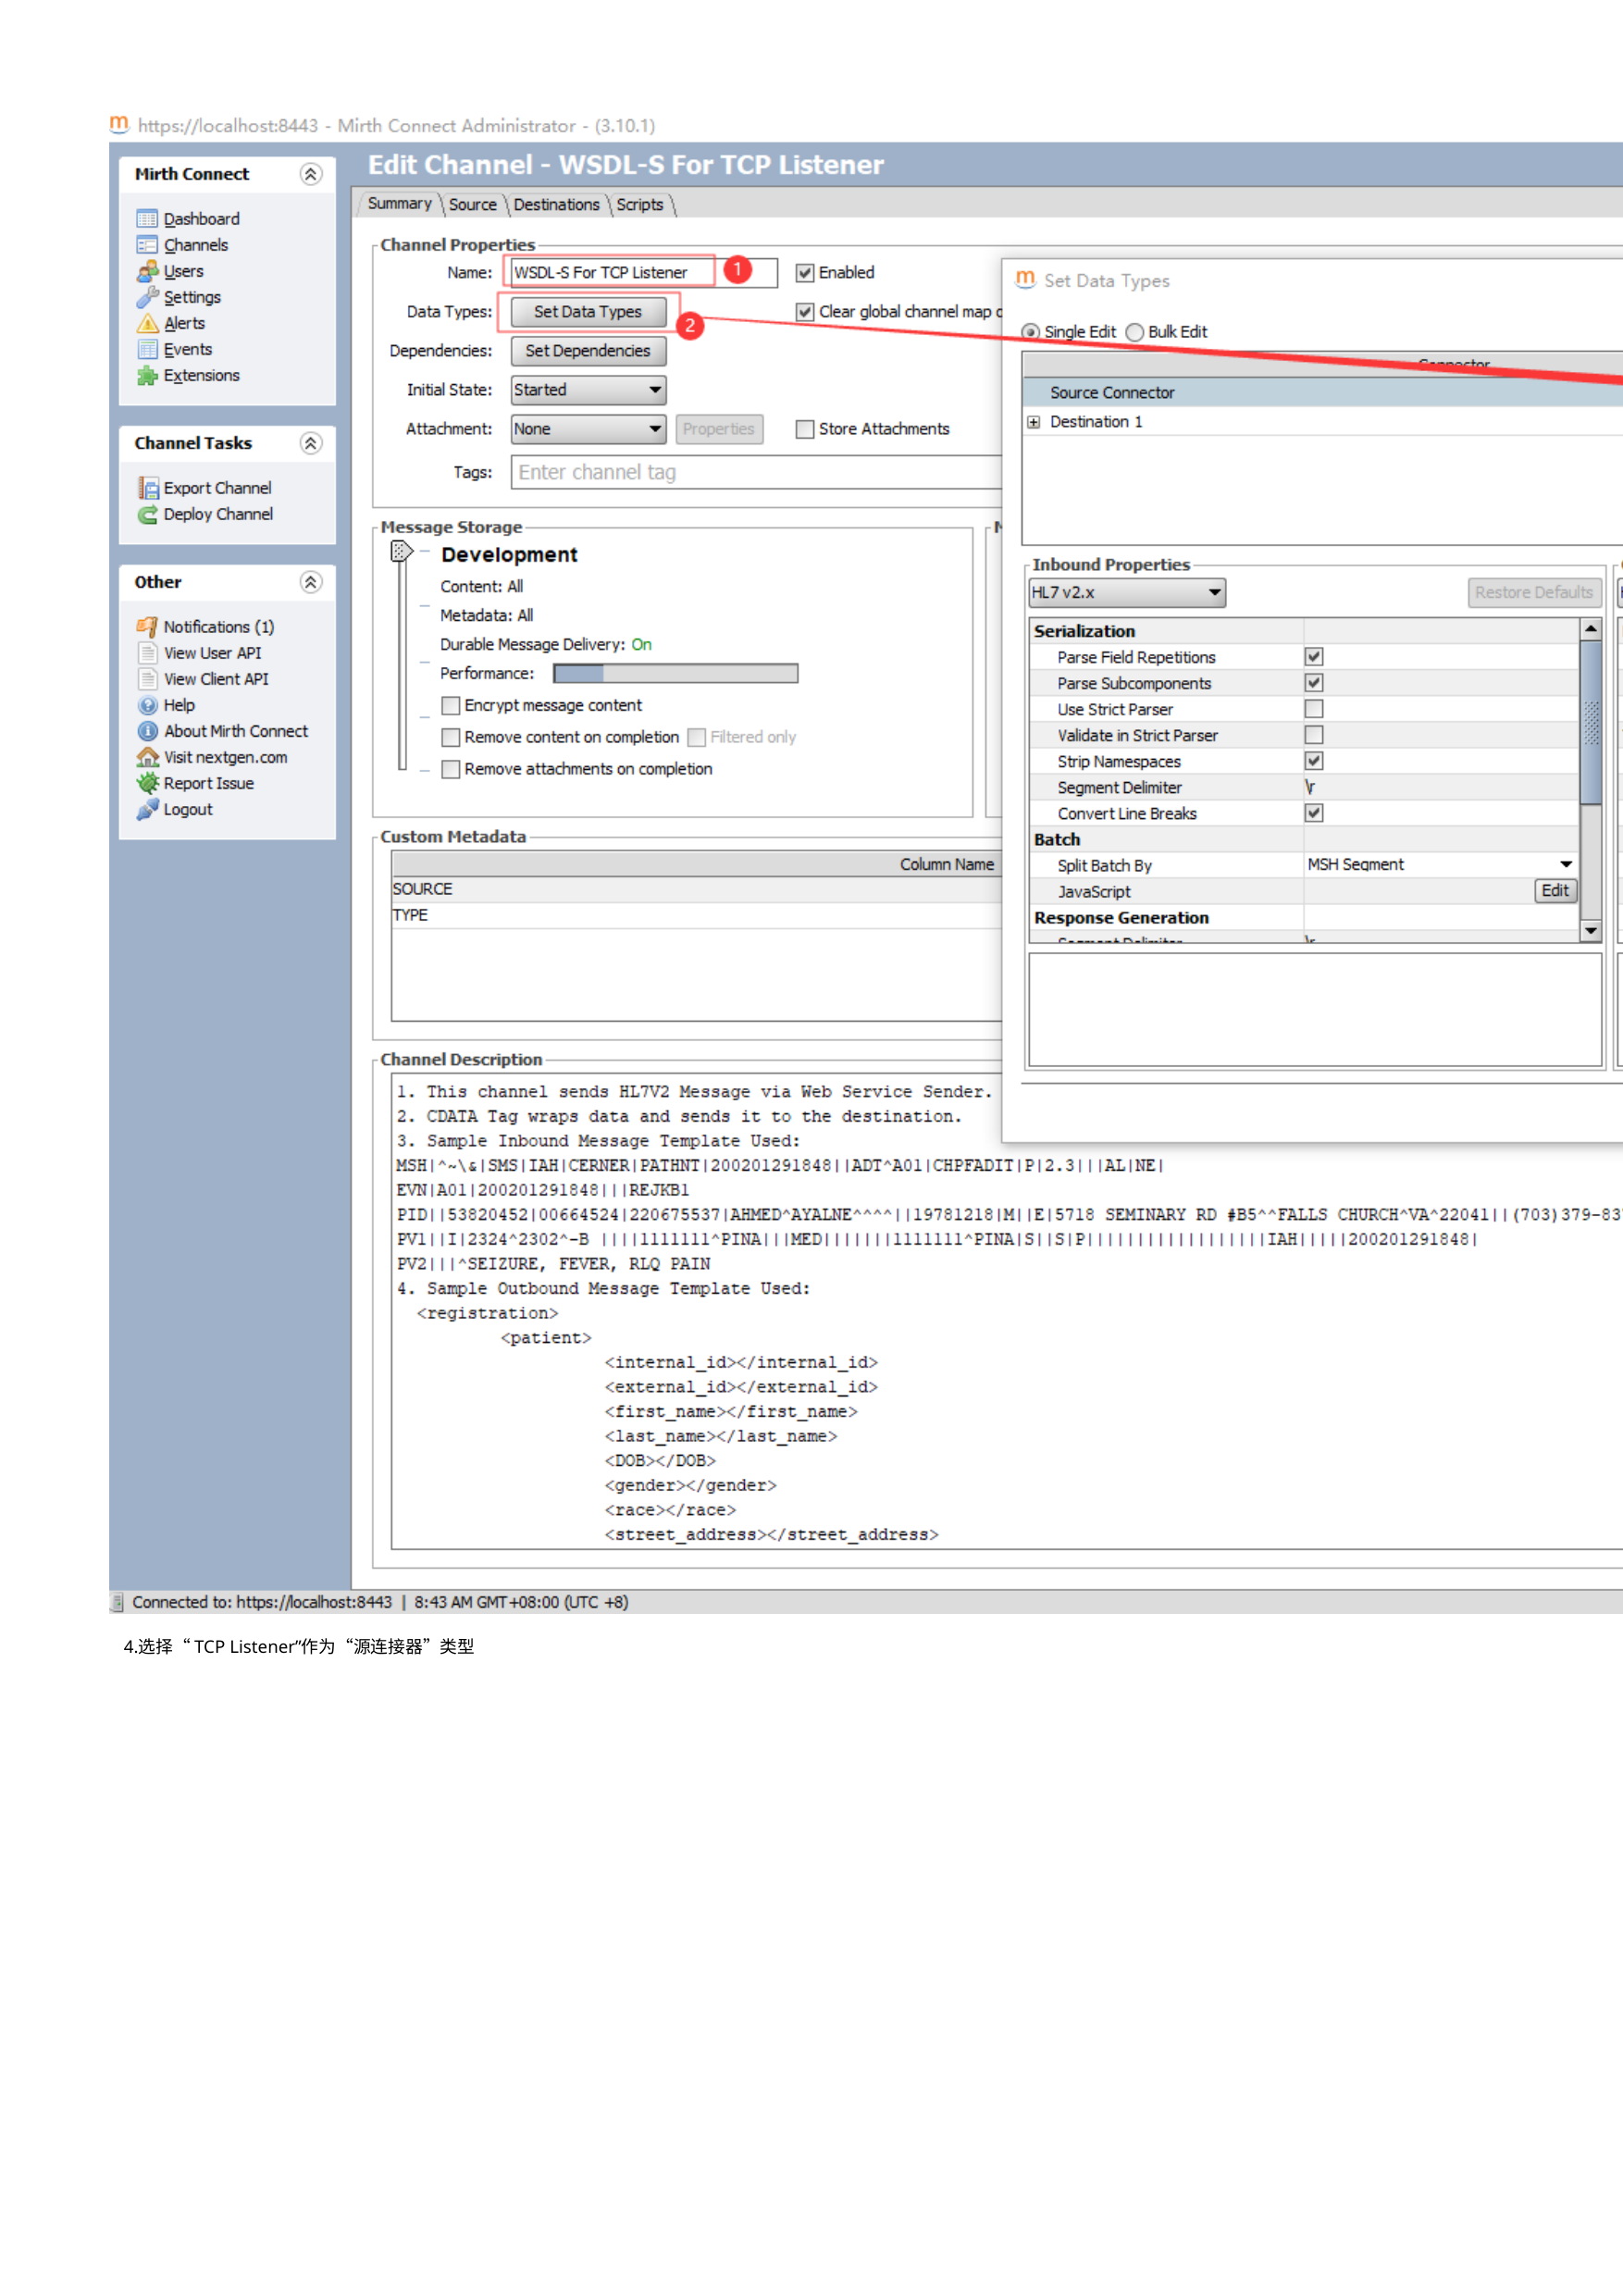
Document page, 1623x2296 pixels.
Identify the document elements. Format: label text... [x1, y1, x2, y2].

text 4.选择“ TCP Listener”作为“源连接器”类型 [124, 1632, 1499, 1658]
picture [109, 109, 1623, 1614]
